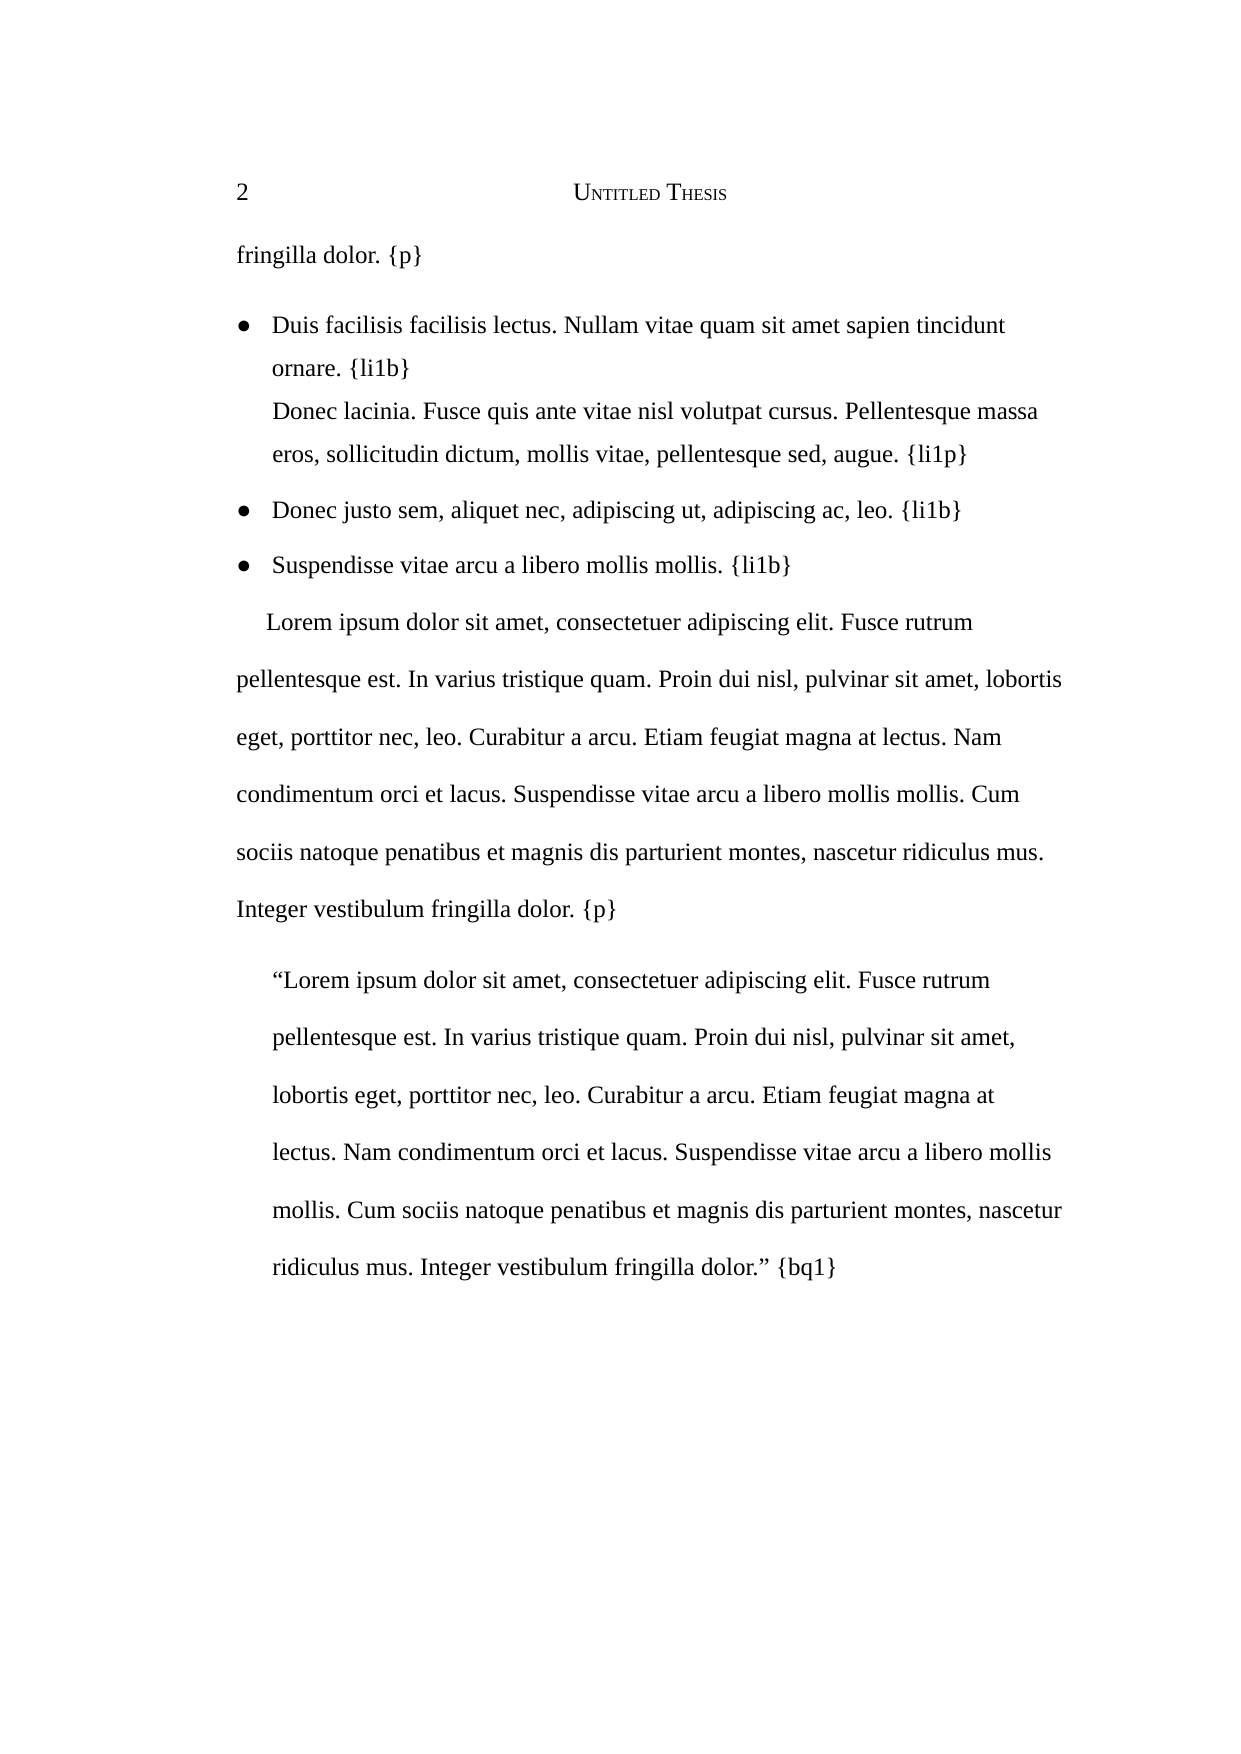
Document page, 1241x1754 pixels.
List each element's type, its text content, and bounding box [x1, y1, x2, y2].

text “Lorem ipsum dolor sit amet, consectetuer adipiscing elit. Fusce rutrum pellentesque est. In varius tristique quam. Proin dui nisl, pulvinar sit amet, lobortis eget, porttitor nec, leo. Curabitur a arcu. Etiam feugiat magna at lectus. Nam condimentum orci et lacus. Suspendisse vitae arcu a libero mollis mollis. Cum sociis natoque penatibus et magnis dis parturient montes, nascetur ridiculus mus. Integer vestibulum fringilla dolor.” {bq1} [272, 965, 1063, 1281]
list Duis facilisis facilisis lectus. Nullam vitae quam sit amet sapien tincidunt ornare. {li1b} [236, 310, 1063, 382]
list Donec justo sem, aliquet nec, adipiscing ut, adipiscing ac, leo. {li1b} [236, 495, 1063, 524]
text Donec lacinia. Fusce quis ante vitae nisl volutpat cursus. Pellentesque massa eros, sollicitudin dictum, mollis vitae, pellentesque sed, augue. {li1p} [272, 396, 1063, 468]
text Lorem ipsum dolor sit amet, consectetuer adipiscing elit. Fusce rutrum pellentesque est. In varius tristique quam. Proin dui nisl, pulvinar sit amet, lobortis eget, porttitor nec, leo. Curabitur a arcu. Etiam feugiat magna at lectus. Nam condimentum orci et lacus. Suspendisse vitae arcu a libero mollis mollis. Cum sociis natoque penatibus et magnis dis parturient montes, nascetur ridiculus mus. Integer vestibulum fringilla dolor. {p} [236, 607, 1063, 923]
list Suspendisse vitae arcu a libero mollis mollis. {li1b} [236, 551, 1063, 579]
text fringilla dolor. {p} [236, 240, 1063, 269]
